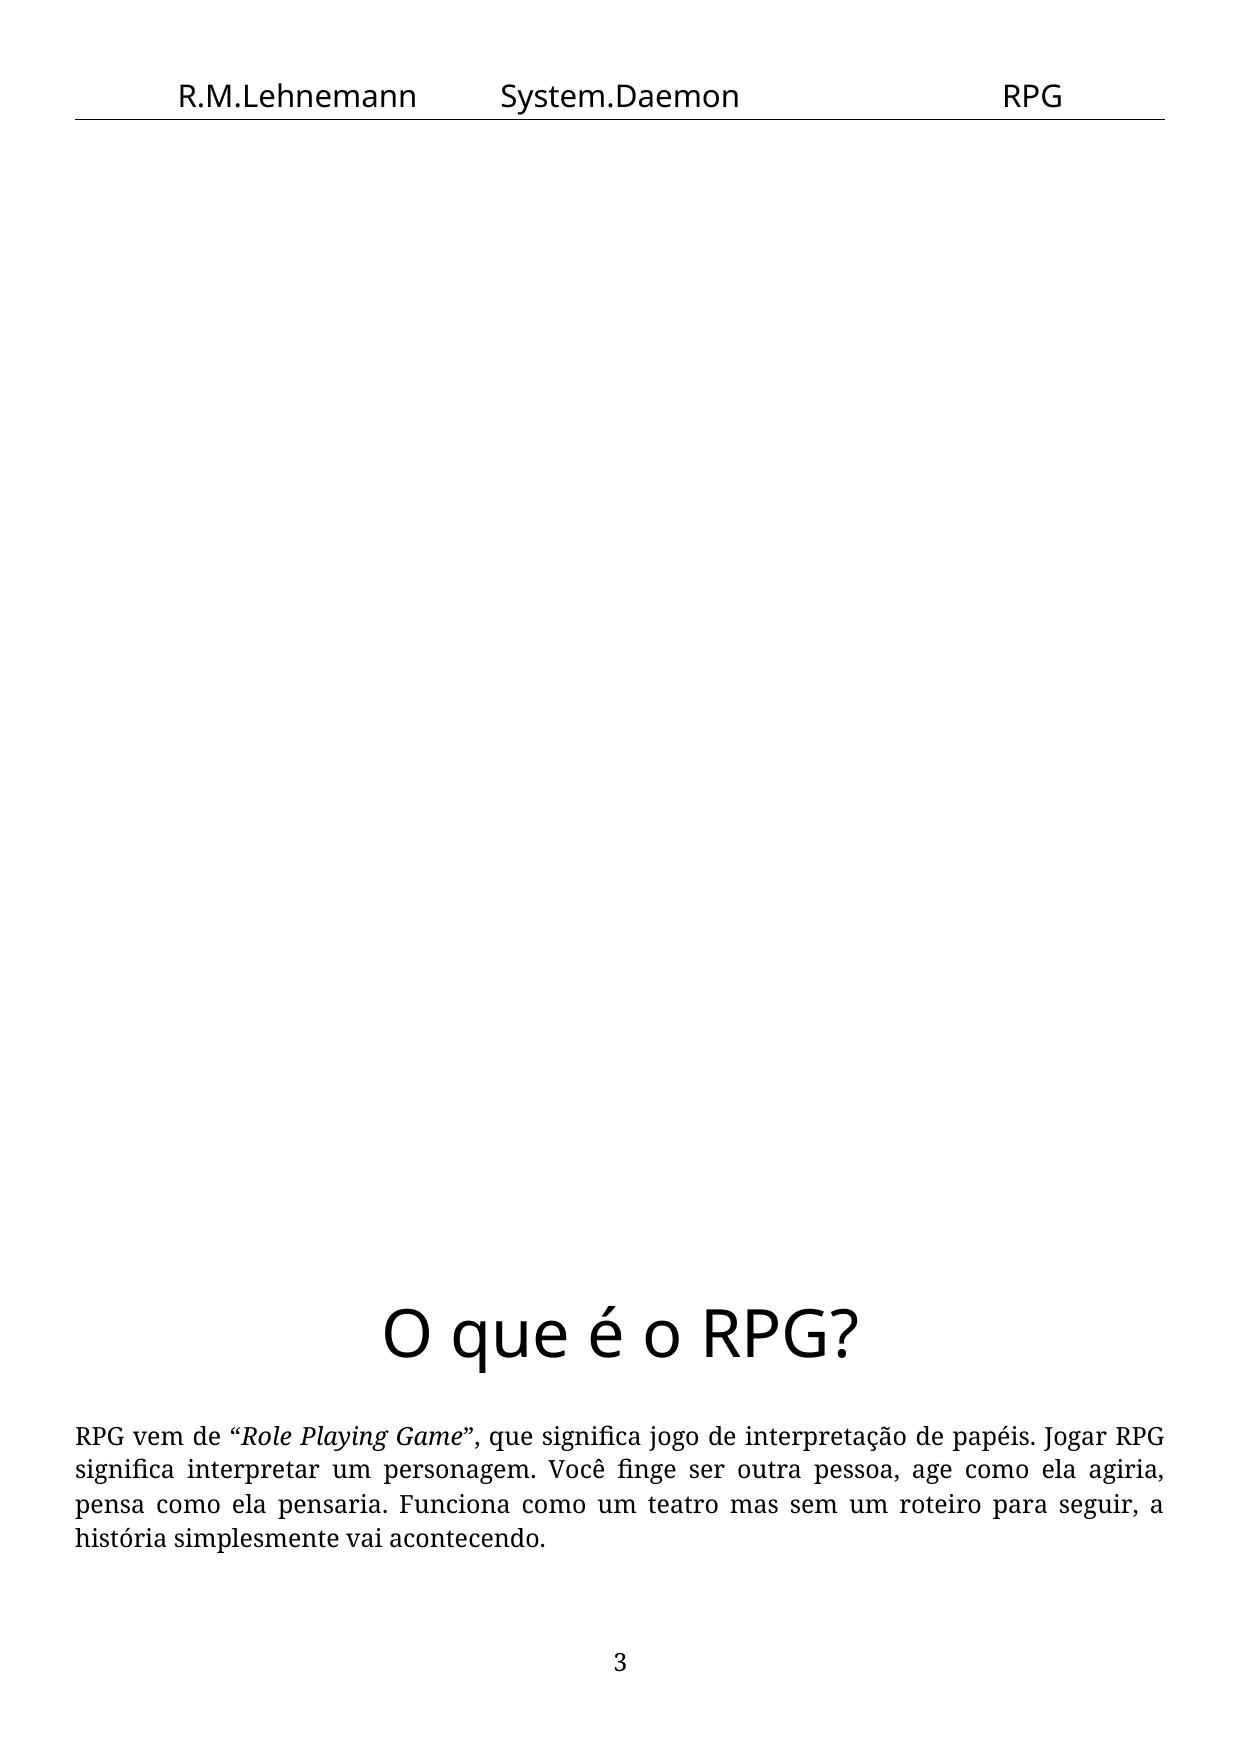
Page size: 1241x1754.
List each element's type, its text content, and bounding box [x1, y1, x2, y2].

text O que é o RPG? [75, 1286, 1165, 1377]
text RPG vem de “Role Playing Game”, que significa jogo de interpretação de papéis. Jogar RPG significa interpretar um personagem. Você finge ser outra pessoa, age como ela agiria, pensa como ela pensaria. Funciona como um teatro mas sem um roteiro para seguir, a história simplesmente vai acontecendo. [75, 1418, 1165, 1554]
